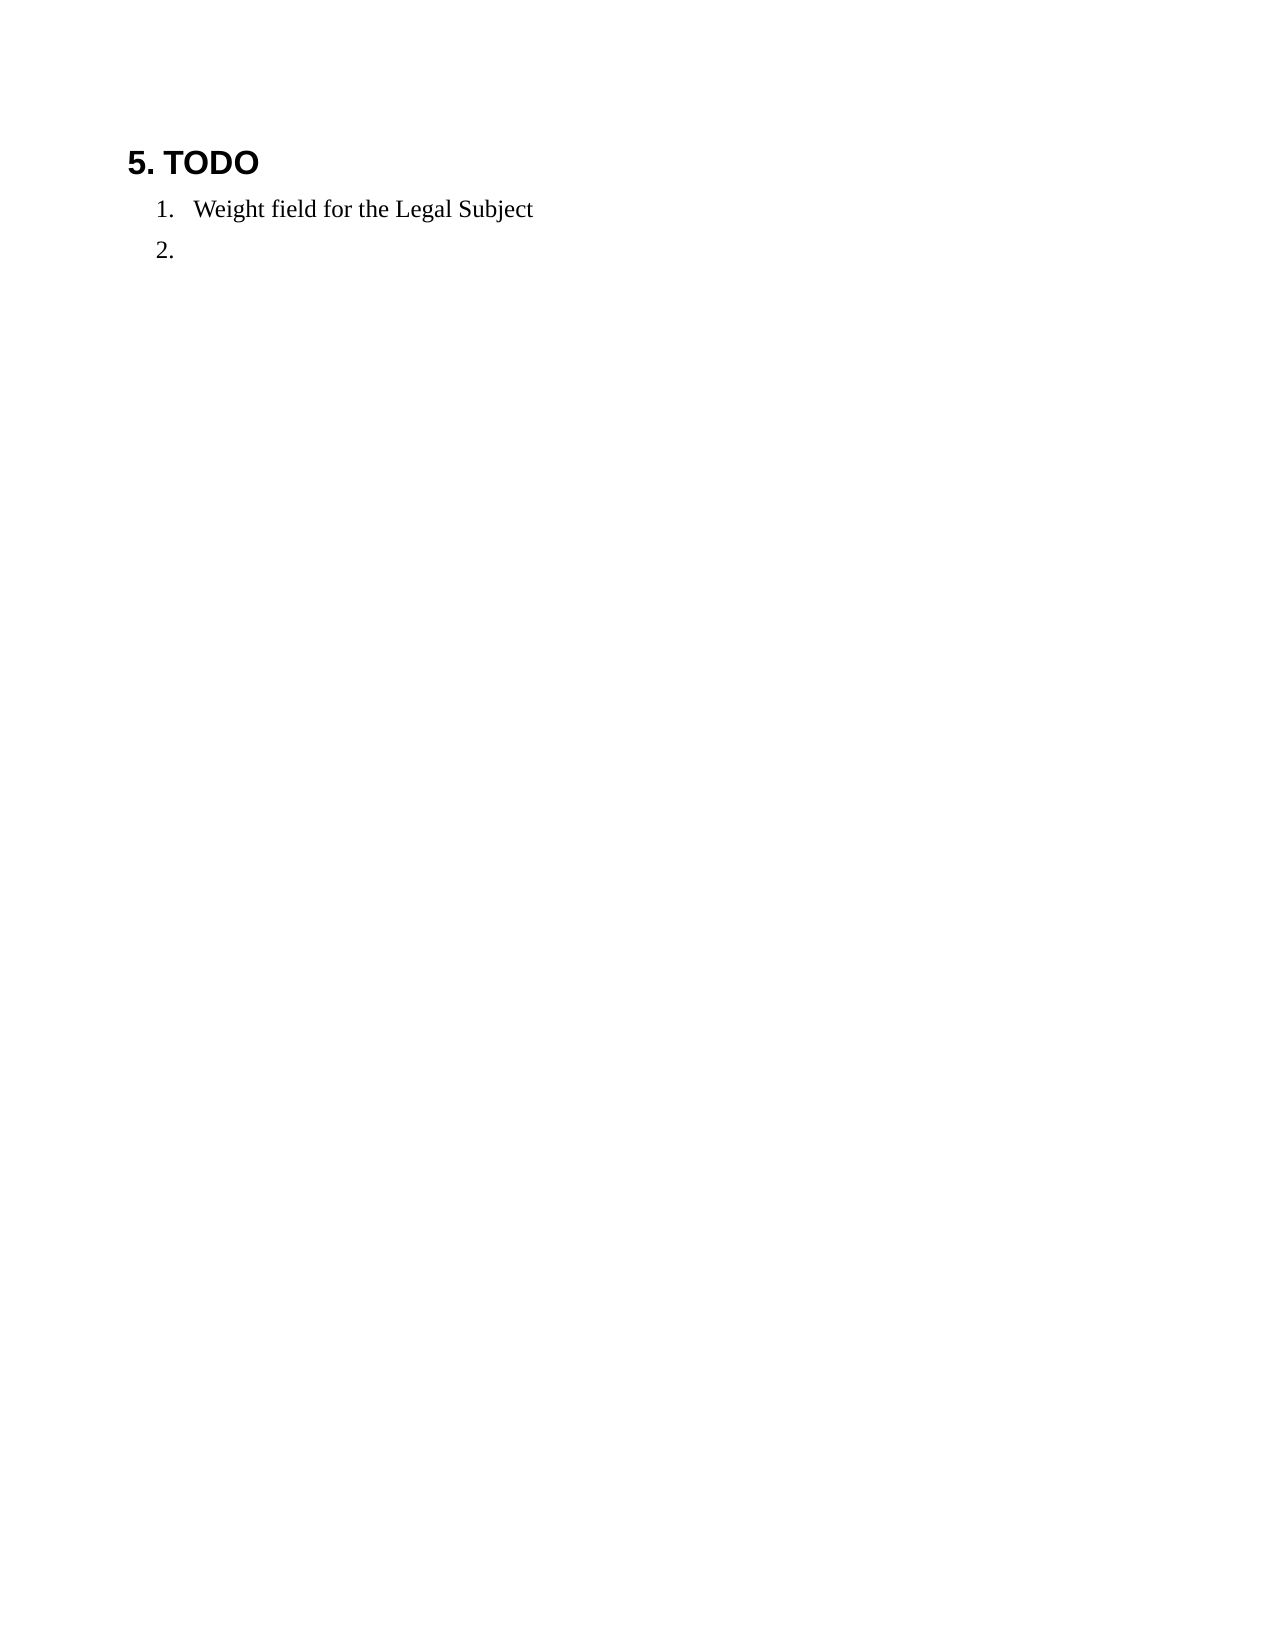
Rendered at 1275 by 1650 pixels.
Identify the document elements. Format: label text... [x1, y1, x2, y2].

subtitle TODO [118, 143, 1157, 182]
list Weight field for the Legal Subject [156, 194, 1157, 223]
